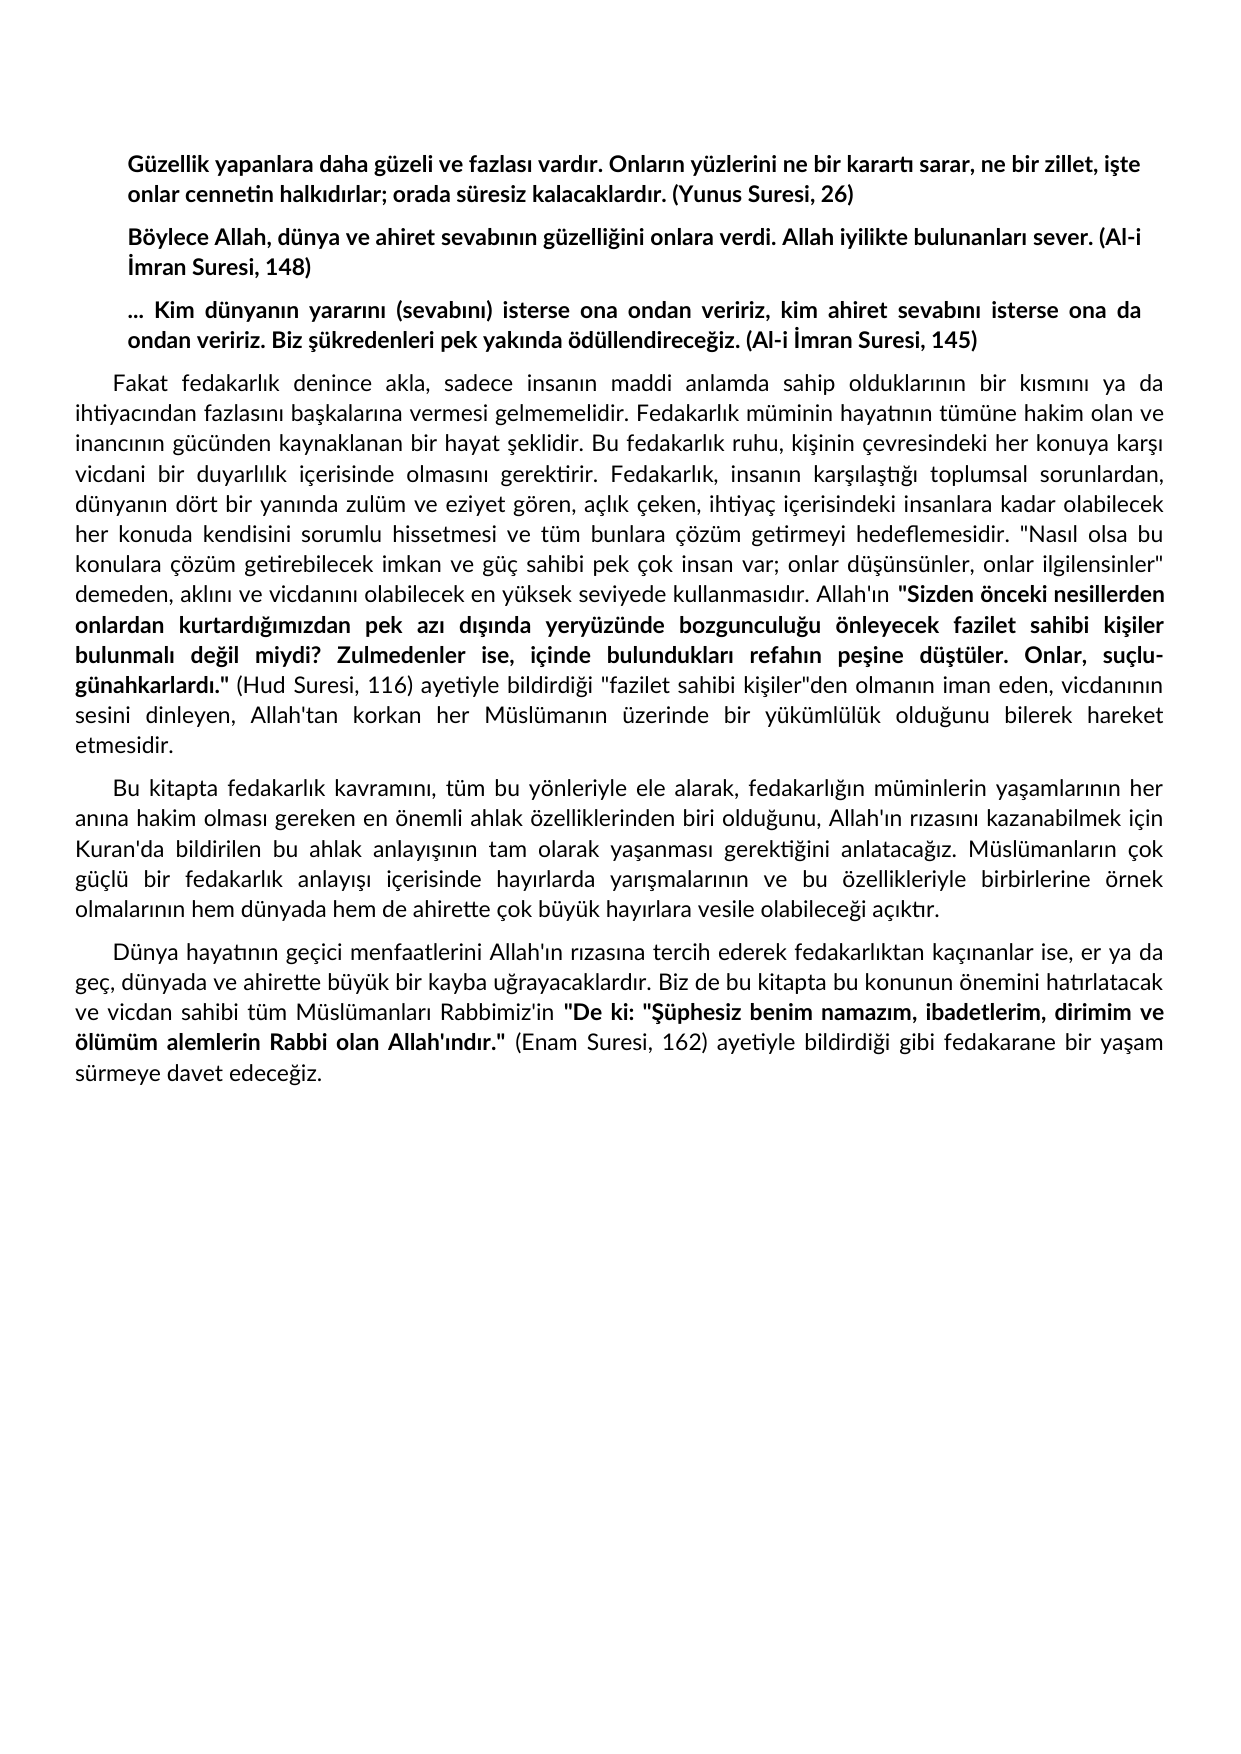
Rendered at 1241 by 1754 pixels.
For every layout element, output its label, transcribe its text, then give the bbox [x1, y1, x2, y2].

text Bu kitapta fedakarlık kavramını, tüm bu yönleriyle ele alarak, fedakarlığın müminlerin yaşamlarının her anına hakim olması gereken en önemli ahlak özelliklerinden biri olduğunu, Allah'ın rızasını kazanabilmek için Kuran'da bildirilen bu ahlak anlayışının tam olarak yaşanması gerektiğini anlatacağız. Müslümanların çok güçlü bir fedakarlık anlayışı içerisinde hayırlarda yarışmalarının ve bu özellikleriyle birbirlerine örnek olmalarının hem dünyada hem de ahirette çok büyük hayırlara vesile olabileceği açıktır. [75, 774, 1165, 922]
text Güzellik yapanlara daha güzeli ve fazlası vardır. Onların yüzlerini ne bir karartı sarar, ne bir zillet, işte onlar cennetin halkıdırlar; orada süresiz kalacaklardır. (Yunus Suresi, 26) [127, 150, 1143, 208]
text Böylece Allah, dünya ve ahiret sevabının güzelliğini onlara verdi. Allah iyilikte bulunanları sever. (Al-i İmran Suresi, 148) [127, 223, 1143, 281]
text ... Kim dünyanın yararını (sevabını) isterse ona ondan veririz, kim ahiret sevabını isterse ona da ondan veririz. Biz şükredenleri pek yakında ödüllendireceğiz. (Al-i İmran Suresi, 145) [127, 296, 1143, 353]
text Dünya hayatının geçici menfaatlerini Allah'ın rızasına tercih ederek fedakarlıktan kaçınanlar ise, er ya da geç, dünyada ve ahirette büyük bir kayba uğrayacaklardır. Biz de bu kitapta bu konunun önemini hatırlatacak ve vicdan sahibi tüm Müslümanları Rabbimiz'in "De ki: "Şüphesiz benim namazım, ibadetlerim, dirimim ve ölümüm alemlerin Rabbi olan Allah'ındır." (Enam Suresi, 162) ayetiyle bildirdiği gibi fedakarane bir yaşam sürmeye davet edeceğiz. [75, 937, 1165, 1086]
text Fakat fedakarlık denince akla, sadece insanın maddi anlamda sahip olduklarının bir kısmını ya da ihtiyacından fazlasını başkalarına vermesi gelmemelidir. Fedakarlık müminin hayatının tümüne hakim olan ve inancının gücünden kaynaklanan bir hayat şeklidir. Bu fedakarlık ruhu, kişinin çevresindeki her konuya karşı vicdani bir duyarlılık içerisinde olmasını gerektirir. Fedakarlık, insanın karşılaştığı toplumsal sorunlardan, dünyanın dört bir yanında zulüm ve eziyet gören, açlık çeken, ihtiyaç içerisindeki insanlara kadar olabilecek her konuda kendisini sorumlu hissetmesi ve tüm bunlara çözüm getirmeyi hedeflemesidir. "Nasıl olsa bu konulara çözüm getirebilecek imkan ve güç sahibi pek çok insan var; onlar düşünsünler, onlar ilgilensinler" demeden, aklını ve vicdanını olabilecek en yüksek seviyede kullanmasıdır. Allah'ın "Sizden önceki nesillerden onlardan kurtardığımızdan pek azı dışında yeryüzünde bozgunculuğu önleyecek fazilet sahibi kişiler bulunmalı değil miydi? Zulmedenler ise, içinde bulundukları refahın peşine düştüler. Onlar, suçlu-günahkarlardı." (Hud Suresi, 116) ayetiyle bildirdiği "fazilet sahibi kişiler"den olmanın iman eden, vicdanının sesini dinleyen, Allah'tan korkan her Müslümanın üzerinde bir yükümlülük olduğunu bilerek hareket etmesidir. [75, 369, 1165, 759]
